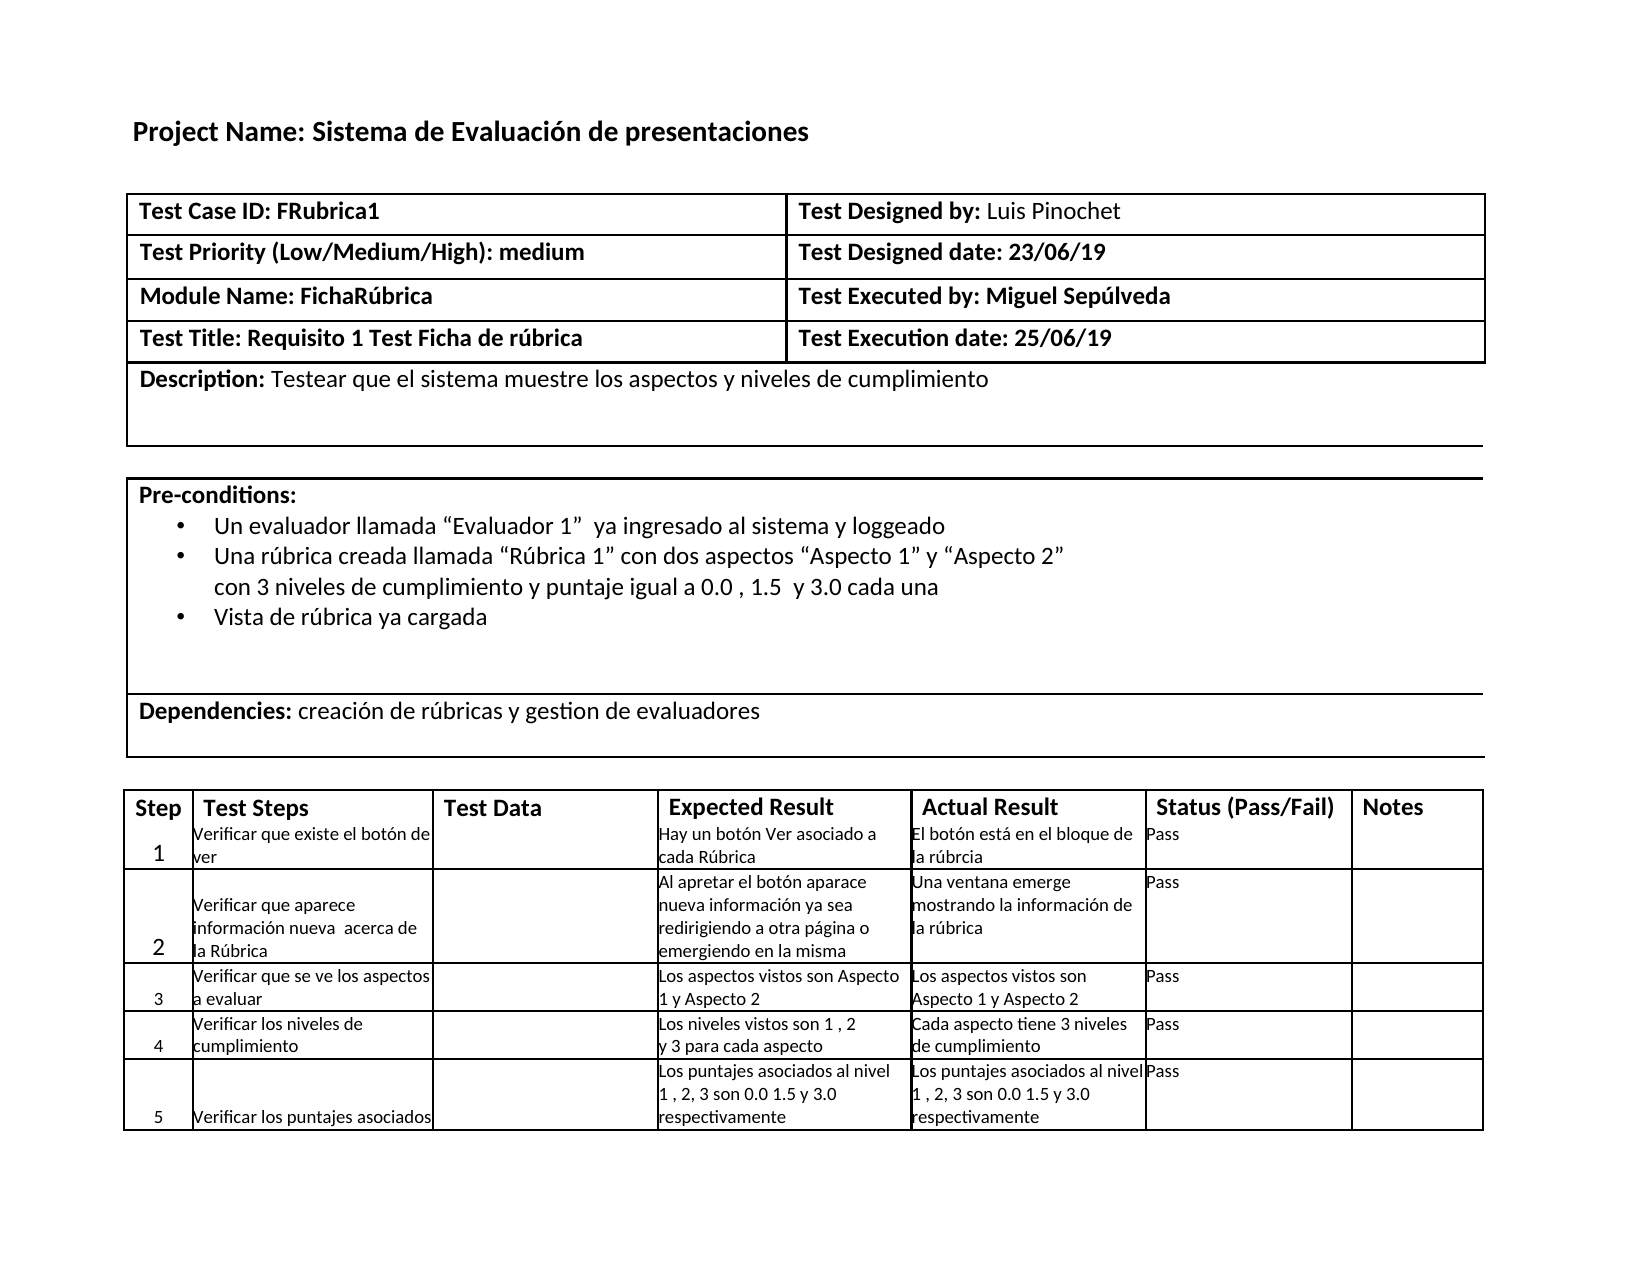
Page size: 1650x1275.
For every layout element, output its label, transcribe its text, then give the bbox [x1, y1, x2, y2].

table_cell [1353, 870, 1482, 962]
table_cell Verificar que aparece información nueva acerca de la Rúbrica [194, 870, 432, 962]
table_cell Description: Testear que el sistema muestre los aspectos y niveles de cumplimiento [128, 364, 1485, 445]
table_cell Los puntajes asociados al nivel 1 , 2, 3 son 0.0 1.5 y 3.0 respectivamente [913, 1060, 1145, 1128]
table_cell Los aspectos vistos son Aspecto 1 y Aspecto 2 [913, 964, 1145, 1010]
table_cell Pass [1147, 822, 1351, 868]
table_cell Cada aspecto tiene 3 niveles de cumplimiento [913, 1012, 1145, 1058]
table_cell [434, 1012, 657, 1058]
table_cell Los niveles vistos son 1 , 2 y 3 para cada aspecto [659, 1012, 910, 1058]
table_cell [434, 822, 657, 868]
table_cell 1 [125, 822, 192, 868]
table_cell Test Designed by: Luis Pinochet [788, 195, 1484, 234]
table_cell 2 [125, 870, 192, 962]
table_cell [434, 1060, 657, 1128]
table_cell Verificar que se ve los aspectos a evaluar [194, 964, 432, 1010]
table_cell [127, 149, 1485, 193]
table_header Step [125, 791, 192, 822]
table_header Status (Pass/Fail) [1147, 791, 1351, 822]
table_cell 5 [125, 1060, 192, 1128]
table_cell 4 [125, 1012, 192, 1058]
table_header Expected Result [659, 791, 910, 822]
table_cell Pass [1147, 1012, 1351, 1058]
table_cell Los puntajes asociados al nivel 1 , 2, 3 son 0.0 1.5 y 3.0 respectivamente [659, 1060, 910, 1128]
table_header Test Steps [194, 791, 432, 822]
table_header Project Name: Sistema de Evaluación de presentaciones [127, 103, 1485, 149]
table_cell Pass [1147, 1060, 1351, 1128]
table_cell Los aspectos vistos son Aspecto 1 y Aspecto 2 [659, 964, 910, 1010]
table_cell Verificar los niveles de cumplimiento [194, 1012, 432, 1058]
table_cell Pass [1147, 964, 1351, 1010]
table_cell Pre-conditions: Un evaluador llamada “Evaluador 1” ya ingresado al sistema y loggeado Una rúbrica creada llamada “Rúbrica 1” con dos aspectos “Aspecto 1” y “Aspecto 2” con 3 niveles de cumplimiento y puntaje igual a 0.0 , 1.5 y 3.0 cada una Vista de rúbrica ya cargada [128, 477, 1485, 693]
table_cell [1353, 1012, 1482, 1058]
table_cell Test Priority (Low/Medium/High): medium [128, 236, 785, 278]
table_header Test Data [434, 791, 657, 822]
table_cell Test Case ID: FRubrica1 [128, 195, 785, 234]
table_header Actual Result [913, 791, 1145, 822]
table_cell Test Title: Requisito 1 Test Ficha de rúbrica [128, 322, 785, 361]
table_cell [434, 964, 657, 1010]
table_cell [786, 445, 1485, 477]
table_cell Dependencies: creación de rúbricas y gestion de evaluadores [128, 693, 1485, 756]
table_cell Hay un botón Ver asociado a cada Rúbrica [659, 822, 910, 868]
table_cell Verificar que existe el botón de ver [194, 822, 432, 868]
table_cell [1353, 1060, 1482, 1128]
table_cell Test Executed by: Miguel Sepúlveda [788, 280, 1484, 320]
table_cell [434, 870, 657, 962]
table_header Notes [1353, 791, 1482, 822]
table_cell Al apretar el botón aparace nueva información ya sea redirigiendo a otra página o emergiendo en la misma [659, 870, 910, 962]
table_cell 3 [125, 964, 192, 1010]
table_cell Verificar los puntajes asociados [194, 1060, 432, 1128]
table_cell [127, 447, 786, 477]
table_cell Test Designed date: 23/06/19 [788, 236, 1484, 278]
table_cell El botón está en el bloque de la rúbrcia [913, 822, 1145, 868]
table_cell Test Execution date: 25/06/19 [788, 322, 1484, 361]
table_cell Module Name: FichaRúbrica [128, 280, 785, 320]
table_cell [1353, 822, 1482, 868]
table_cell [1353, 964, 1482, 1010]
table_cell Una ventana emerge mostrando la información de la rúbrica [913, 870, 1145, 962]
table_cell Pass [1147, 870, 1351, 962]
